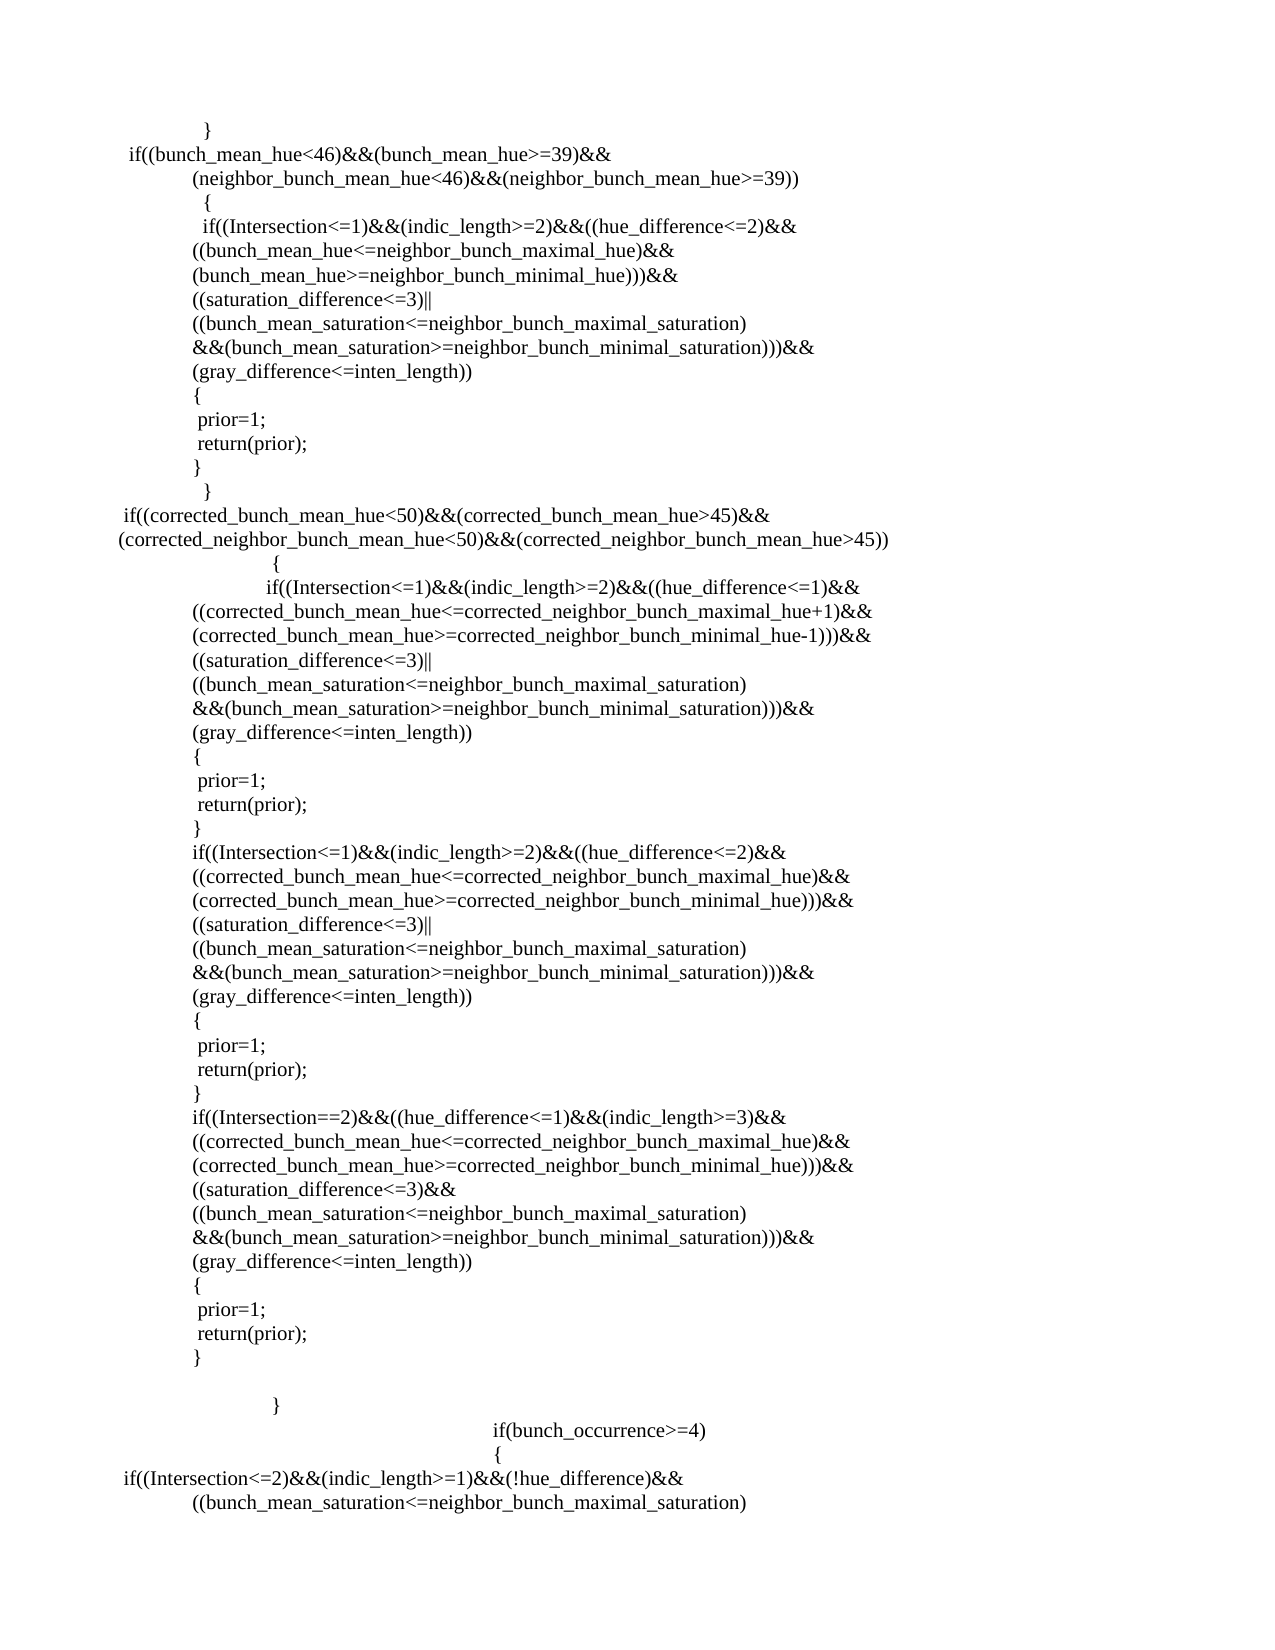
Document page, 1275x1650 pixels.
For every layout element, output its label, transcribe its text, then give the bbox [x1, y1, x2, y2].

text ((bunch_mean_saturation<=neighbor_bunch_maximal_saturation) [118, 672, 1157, 696]
text ((corrected_bunch_mean_hue<=corrected_neighbor_bunch_maximal_hue)&& [118, 864, 1157, 888]
text ((saturation_difference<=3)&& [118, 1177, 1157, 1201]
text prior=1; [118, 1297, 1157, 1321]
text &&(bunch_mean_saturation>=neighbor_bunch_minimal_saturation)))&& [118, 1225, 1157, 1249]
text prior=1; [118, 1032, 1157, 1057]
text } [118, 455, 1157, 479]
text if((bunch_mean_hue<46)&&(bunch_mean_hue>=39)&& [118, 142, 1157, 166]
text (bunch_mean_hue>=neighbor_bunch_minimal_hue)))&& [118, 262, 1157, 287]
text &&(bunch_mean_saturation>=neighbor_bunch_minimal_saturation)))&& [118, 335, 1157, 359]
text { [118, 551, 1157, 575]
text (gray_difference<=inten_length)) [118, 984, 1157, 1008]
text if((Intersection<=1)&&(indic_length>=2)&&((hue_difference<=2)&& [118, 840, 1157, 864]
text (corrected_bunch_mean_hue>=corrected_neighbor_bunch_minimal_hue)))&& [118, 888, 1157, 912]
text } [118, 479, 1157, 503]
text if((corrected_bunch_mean_hue<50)&&(corrected_bunch_mean_hue>45)&& [118, 503, 1157, 527]
text (neighbor_bunch_mean_hue<46)&&(neighbor_bunch_mean_hue>=39)) [118, 166, 1157, 190]
text if((Intersection<=1)&&(indic_length>=2)&&((hue_difference<=2)&& [118, 214, 1157, 238]
text } [118, 1081, 1157, 1105]
text if((Intersection<=2)&&(indic_length>=1)&&(!hue_difference)&& [118, 1466, 1157, 1490]
text ((saturation_difference<=3)|| [118, 647, 1157, 672]
text { [118, 383, 1157, 407]
text (gray_difference<=inten_length)) [118, 720, 1157, 744]
text ((bunch_mean_saturation<=neighbor_bunch_maximal_saturation) [118, 311, 1157, 335]
text { [118, 1008, 1157, 1032]
text ((saturation_difference<=3)|| [118, 912, 1157, 936]
text ((saturation_difference<=3)|| [118, 287, 1157, 311]
text ((corrected_bunch_mean_hue<=corrected_neighbor_bunch_maximal_hue)&& [118, 1129, 1157, 1153]
text } [118, 118, 1157, 142]
text ((bunch_mean_saturation<=neighbor_bunch_maximal_saturation) [118, 1201, 1157, 1225]
text return(prior); [118, 792, 1157, 816]
text return(prior); [118, 431, 1157, 455]
text ((bunch_mean_saturation<=neighbor_bunch_maximal_saturation) [118, 936, 1157, 960]
text ((corrected_bunch_mean_hue<=corrected_neighbor_bunch_maximal_hue+1)&& [118, 599, 1157, 623]
text if(bunch_occurrence>=4) [118, 1417, 1157, 1442]
text return(prior); [118, 1057, 1157, 1081]
text return(prior); [118, 1321, 1157, 1345]
text { [118, 744, 1157, 768]
text ((bunch_mean_hue<=neighbor_bunch_maximal_hue)&& [118, 238, 1157, 262]
text } [118, 1393, 1157, 1417]
text { [118, 1273, 1157, 1297]
text ((bunch_mean_saturation<=neighbor_bunch_maximal_saturation) [118, 1490, 1157, 1514]
text &&(bunch_mean_saturation>=neighbor_bunch_minimal_saturation)))&& [118, 960, 1157, 984]
text (corrected_neighbor_bunch_mean_hue<50)&&(corrected_neighbor_bunch_mean_hue>45)) [118, 527, 1157, 551]
text prior=1; [118, 768, 1157, 792]
text (gray_difference<=inten_length)) [118, 1249, 1157, 1273]
text if((Intersection==2)&&((hue_difference<=1)&&(indic_length>=3)&& [118, 1105, 1157, 1129]
text { [118, 1442, 1157, 1466]
text (corrected_bunch_mean_hue>=corrected_neighbor_bunch_minimal_hue)))&& [118, 1153, 1157, 1177]
text } [118, 816, 1157, 840]
text { [118, 190, 1157, 214]
text } [118, 1345, 1157, 1369]
text &&(bunch_mean_saturation>=neighbor_bunch_minimal_saturation)))&& [118, 696, 1157, 720]
text (gray_difference<=inten_length)) [118, 359, 1157, 383]
text (corrected_bunch_mean_hue>=corrected_neighbor_bunch_minimal_hue-1)))&& [118, 623, 1157, 647]
text prior=1; [118, 407, 1157, 431]
text if((Intersection<=1)&&(indic_length>=2)&&((hue_difference<=1)&& [118, 575, 1157, 599]
